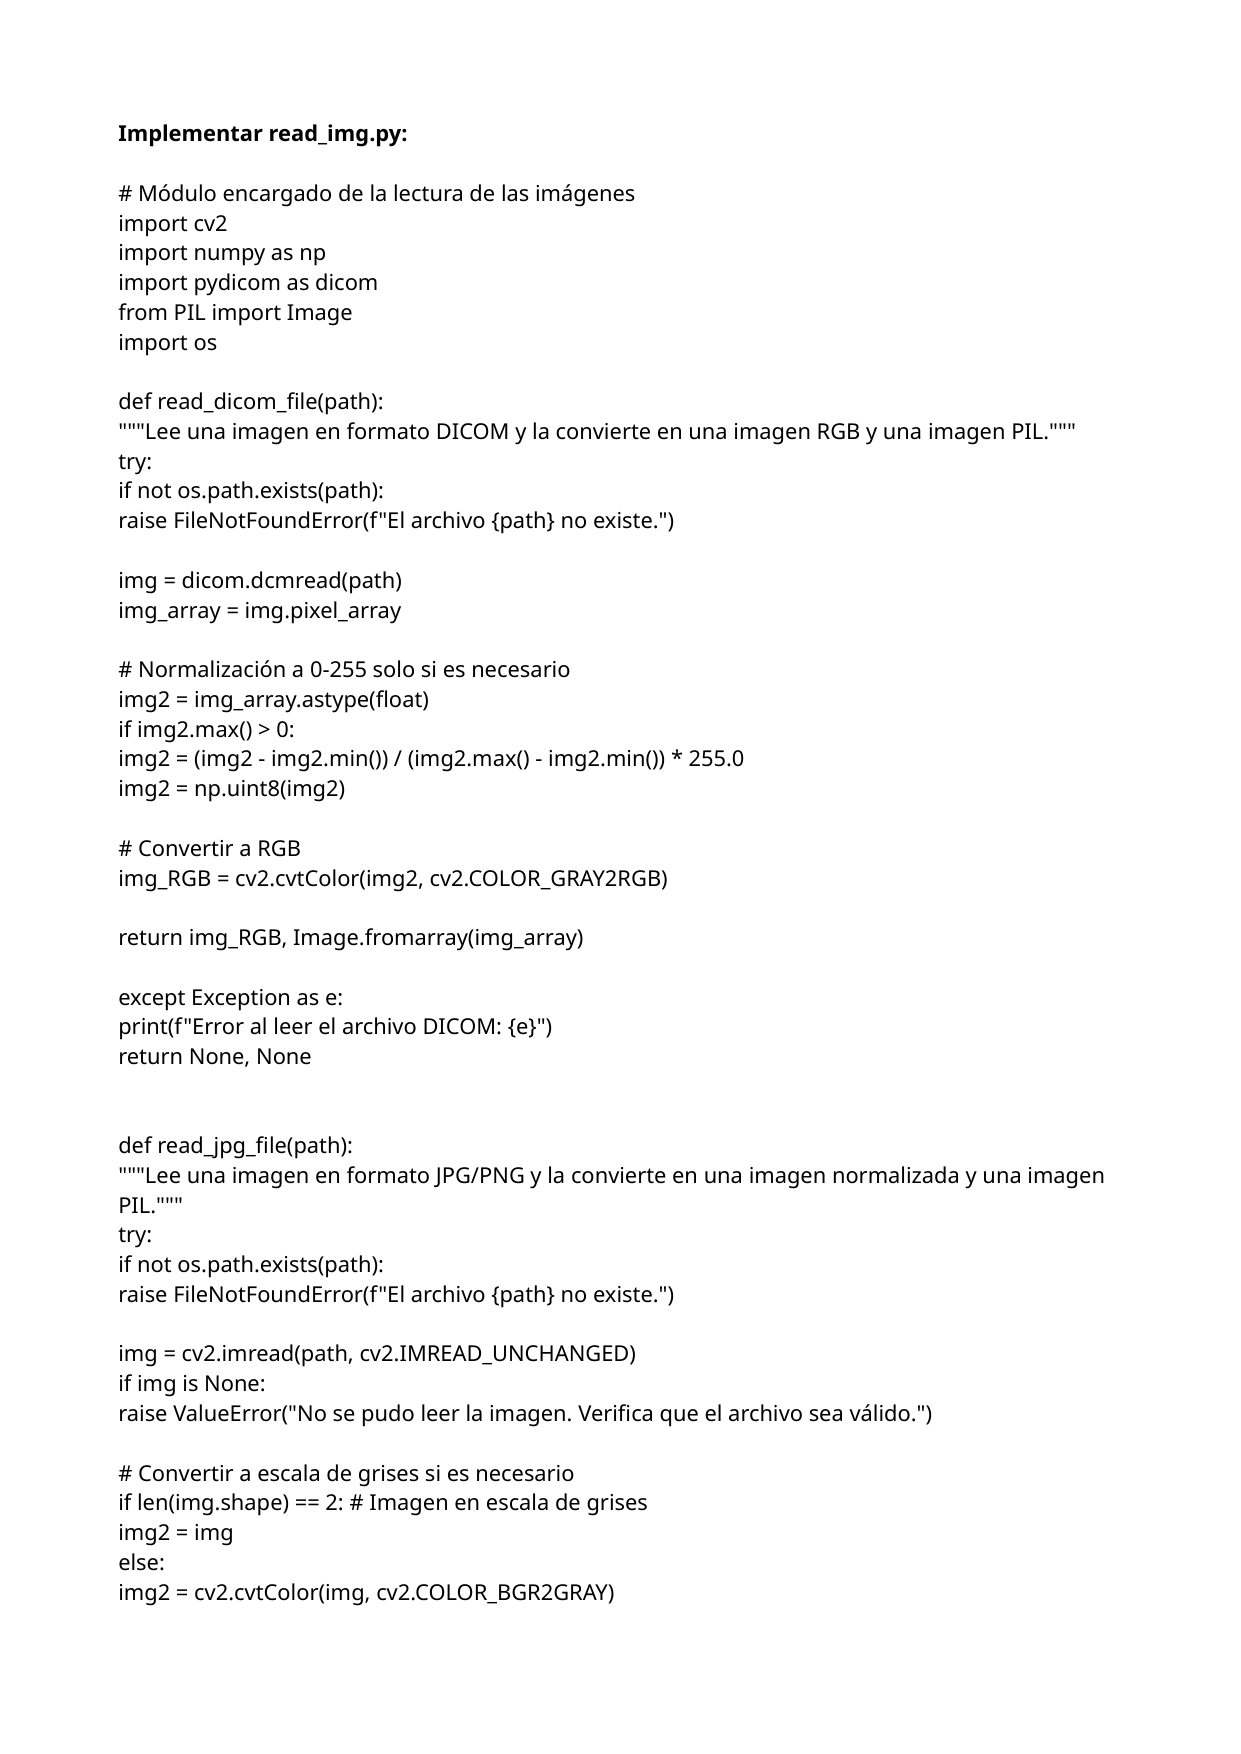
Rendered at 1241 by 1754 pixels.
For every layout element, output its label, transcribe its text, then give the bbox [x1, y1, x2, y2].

text raise FileNotFoundError(f"El archivo {path} no existe.") [118, 505, 1122, 535]
text return img_RGB, Image.fromarray(img_array) [118, 922, 1122, 952]
text print(f"Error al leer el archivo DICOM: {e}") [118, 1011, 1122, 1041]
text import pydicom as dicom [118, 267, 1122, 297]
text if not os.path.exists(path): [118, 476, 1122, 505]
text img2 = cv2.cvtColor(img, cv2.COLOR_BGR2GRAY) [118, 1577, 1122, 1606]
text img_RGB = cv2.cvtColor(img2, cv2.COLOR_GRAY2RGB) [118, 862, 1122, 892]
text raise FileNotFoundError(f"El archivo {path} no existe.") [118, 1279, 1122, 1309]
text import os [118, 327, 1122, 356]
text if img2.max() > 0: [118, 714, 1122, 743]
text # Convertir a RGB [118, 833, 1122, 862]
text try: [118, 446, 1122, 476]
text img2 = img_array.astype(float) [118, 684, 1122, 714]
text """Lee una imagen en formato JPG/PNG y la convierte en una imagen normalizada y una imagen PIL.""" [118, 1160, 1122, 1219]
text img = cv2.imread(path, cv2.IMREAD_UNCHANGED) [118, 1338, 1122, 1368]
text import cv2 [118, 207, 1122, 237]
text # Módulo encargado de la lectura de las imágenes [118, 178, 1122, 207]
text return None, None [118, 1041, 1122, 1071]
text # Convertir a escala de grises si es necesario [118, 1457, 1122, 1487]
text if not os.path.exists(path): [118, 1249, 1122, 1279]
text else: [118, 1547, 1122, 1577]
text from PIL import Image [118, 297, 1122, 327]
text except Exception as e: [118, 981, 1122, 1011]
text import numpy as np [118, 237, 1122, 267]
text try: [118, 1219, 1122, 1249]
text img2 = img [118, 1517, 1122, 1547]
text img = dicom.dcmread(path) [118, 565, 1122, 594]
text img2 = np.uint8(img2) [118, 773, 1122, 803]
text # Normalización a 0-255 solo si es necesario [118, 654, 1122, 684]
text def read_jpg_file(path): [118, 1130, 1122, 1160]
text raise ValueError("No se pudo leer la imagen. Verifica que el archivo sea válido.") [118, 1398, 1122, 1428]
text """Lee una imagen en formato DICOM y la convierte en una imagen RGB y una imagen PIL.""" [118, 416, 1122, 446]
text Implementar read_img.py: [118, 118, 1122, 148]
text if len(img.shape) == 2: # Imagen en escala de grises [118, 1487, 1122, 1517]
text img2 = (img2 - img2.min()) / (img2.max() - img2.min()) * 255.0 [118, 743, 1122, 773]
text def read_dicom_file(path): [118, 386, 1122, 416]
text if img is None: [118, 1368, 1122, 1398]
text img_array = img.pixel_array [118, 594, 1122, 624]
